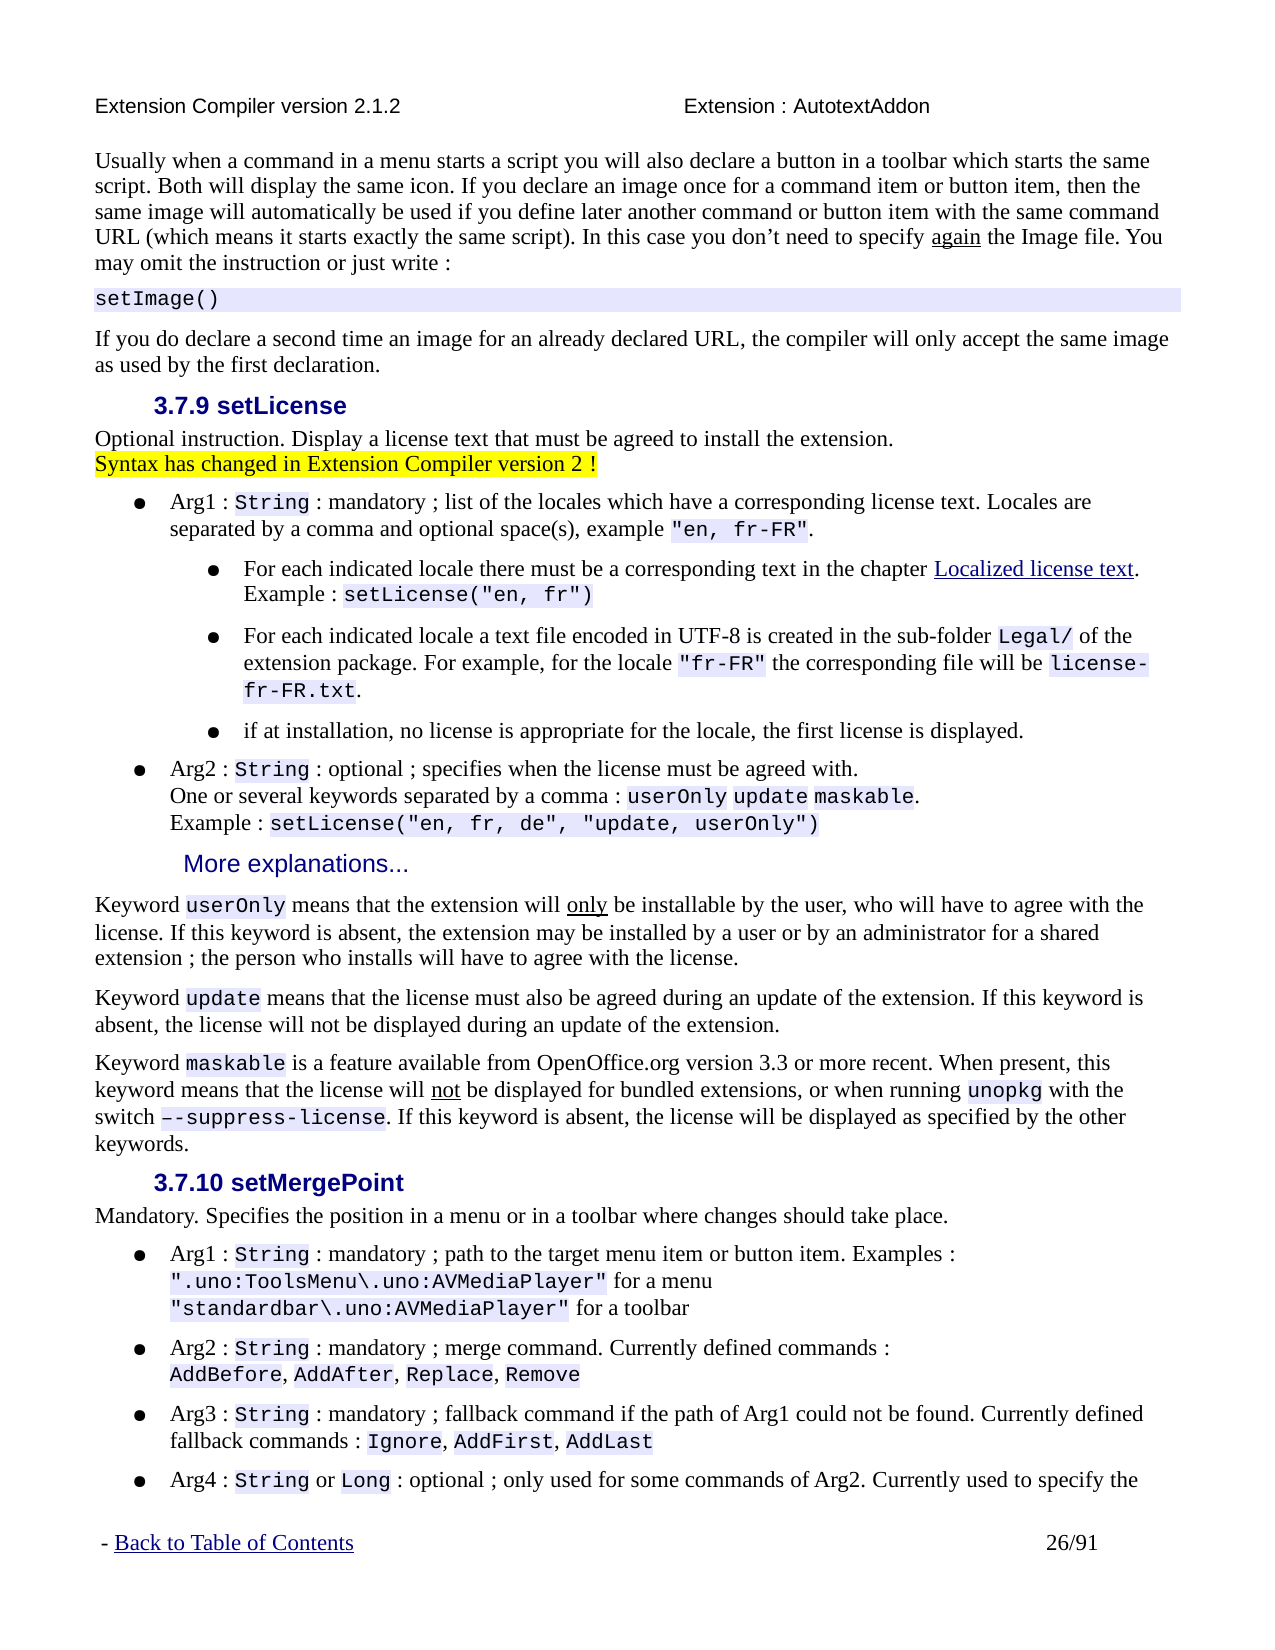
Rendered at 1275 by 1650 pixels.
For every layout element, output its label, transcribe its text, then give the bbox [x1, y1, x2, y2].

list if at installation, no license is appropriate for the locale, the first license is displayed. [206, 718, 1181, 744]
text Usually when a command in a menu starts a script you will also declare a button in a toolbar which starts the same script. Both will display the same icon. If you declare an image once for a command item or button item, then the same image will automatically be used if you define later another command or button item with the same command URL (which means it starts exactly the same script). In this case you don’t need to specify again the Image file. You may omit the instruction or just write : [94, 147, 1181, 275]
list Arg1 : String : mandatory ; list of the locales which have a corresponding license text. Locales are separated by a comma and optional space(s), example "en, fr-FR". [132, 489, 1181, 543]
text Keyword maskable is a feature available from OpenOffice.org version 3.3 or more recent. When present, this keyword means that the license will not be displayed for bundled extensions, or when running unopkg with the switch –-suppress-license. If this keyword is absent, the license will be displayed as specified by the other keywords. [94, 1050, 1181, 1156]
list For each indicated locale there must be a corresponding text in the chapter Localized license text. Example : setLicense("en, fr") [206, 556, 1181, 608]
text Mandatory. Specifies the position in a menu or in a toolbar where changes should take place. [94, 1203, 1181, 1228]
list For each indicated locale a text file encoded in UTF-8 is created in the sub-folder Legal/ of the extension package. For example, for the locale "fr-FR" the corresponding file will be license-fr-FR.txt. [206, 623, 1181, 704]
subtitle More explanations... [183, 850, 1181, 878]
text If you do declare a second time an image for an already declared URL, the compiler will only accept the same image as used by the first declaration. [94, 326, 1181, 377]
text Keyword userOnly means that the extension will only be installable by the user, who will have to agree with the license. If this keyword is absent, the extension may be installed by a user or by an administrator for a shared extension ; the person who installs will have to agree with the license. [94, 892, 1181, 970]
text Keyword update means that the license must also be agreed during an update of the extension. If this keyword is absent, the license will not be displayed during an update of the extension. [94, 985, 1181, 1037]
list Arg2 : String : optional ; specifies when the license must be agreed with. One or several keywords separated by a comma : userOnly update maskable. Example : setLicense("en, fr, de", "update, userOnly") [132, 756, 1181, 837]
text Optional instruction. Display a license text that must be agreed to install the extension. Syntax has changed in Extension Compiler version 2 ! [94, 426, 1181, 477]
subtitle setLicense [153, 392, 1181, 420]
list Arg2 : String : mandatory ; merge command. Currently defined commands : AddBefore, AddAfter, Replace, Remove [132, 1334, 1181, 1388]
list Arg4 : String or Long : optional ; only used for some commands of Arg2. Currently used to specify the [132, 1467, 1181, 1494]
subtitle setMergePoint [153, 1169, 1181, 1197]
list Arg3 : String : mandatory ; fallback command if the path of Arg1 could not be found. Currently defined fallback commands : Ignore, AddFirst, AddLast [132, 1401, 1181, 1455]
text setImage() [94, 288, 1181, 312]
list Arg1 : String : mandatory ; path to the target menu item or button item. Examples : ".uno:ToolsMenu\.uno:AVMediaPlayer" for a menu "standardbar\.uno:AVMediaPlayer" for a toolbar [132, 1241, 1181, 1322]
